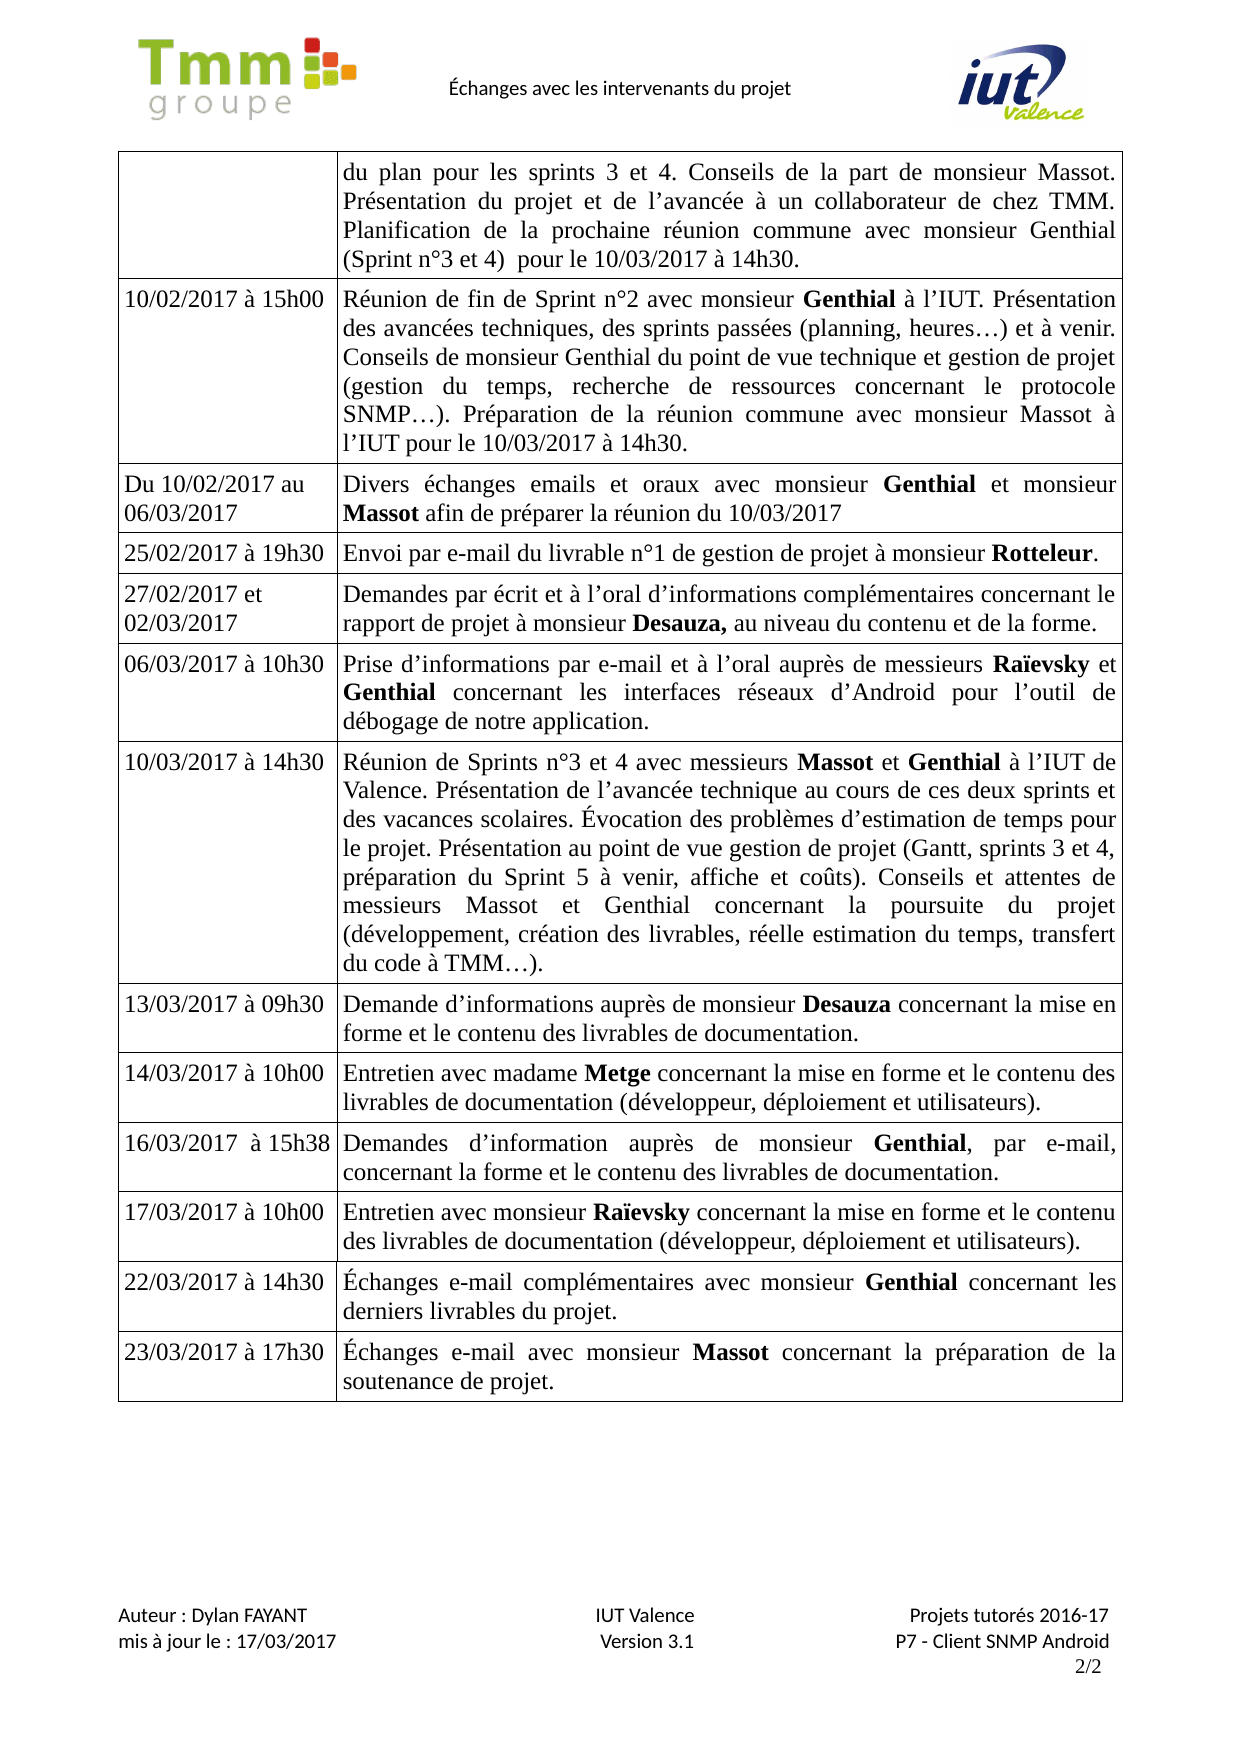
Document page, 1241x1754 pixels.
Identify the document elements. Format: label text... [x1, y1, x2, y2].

table_cell 22/03/2017 à 14h30 [119, 1262, 336, 1331]
table_cell Réunion de fin de Sprint n°2 avec monsieur Genthial à l’IUT. Présentation des avancées techniques, des sprints passées (planning, heures…) et à venir. Conseils de monsieur Genthial du point de vue technique et gestion de projet (gestion du temps, recherche de ressources concernant le protocole SNMP…). Préparation de la réunion commune avec monsieur Massot à l’IUT pour le 10/03/2017 à 14h30. [338, 279, 1122, 463]
table_cell Entretien avec monsieur Raïevsky concernant la mise en forme et le contenu des livrables de documentation (développeur, déploiement et utilisateurs). [338, 1192, 1122, 1261]
table_cell 10/03/2017 à 14h30 [119, 742, 337, 983]
table_cell 16/03/2017 à 15h38 [119, 1123, 337, 1191]
table_cell Échanges e-mail avec monsieur Massot concernant la préparation de la soutenance de projet. [337, 1332, 1122, 1401]
table_cell 14/03/2017 à 10h00 [119, 1053, 337, 1122]
table_cell 10/02/2017 à 15h00 [119, 279, 337, 463]
table_cell Réunion de Sprints n°3 et 4 avec messieurs Massot et Genthial à l’IUT de Valence. Présentation de l’avancée technique au cours de ces deux sprints et des vacances scolaires. Évocation des problèmes d’estimation de temps pour le projet. Présentation au point de vue gestion de projet (Gantt, sprints 3 et 4, préparation du Sprint 5 à venir, affiche et coûts). Conseils et attentes de messieurs Massot et Genthial concernant la poursuite du projet (développement, création des livrables, réelle estimation du temps, transfert du code à TMM…). [338, 742, 1122, 983]
table_cell Du 10/02/2017 au 06/03/2017 [119, 464, 337, 532]
table_cell 13/03/2017 à 09h30 [119, 984, 337, 1052]
table_cell 23/03/2017 à 17h30 [119, 1332, 336, 1401]
table_cell 27/02/2017 et 02/03/2017 [119, 574, 337, 642]
table_cell 06/03/2017 à 10h30 [119, 644, 337, 741]
table_cell Demandes par écrit et à l’oral d’informations complémentaires concernant le rapport de projet à monsieur Desauza, au niveau du contenu et de la forme. [338, 574, 1122, 642]
table_cell Divers échanges emails et oraux avec monsieur Genthial et monsieur Massot afin de préparer la réunion du 10/03/2017 [338, 464, 1122, 532]
table_cell 17/03/2017 à 10h00 [119, 1192, 337, 1261]
table_cell Entretien avec madame Metge concernant la mise en forme et le contenu des livrables de documentation (développeur, déploiement et utilisateurs). [338, 1053, 1122, 1122]
table_cell Échanges e-mail complémentaires avec monsieur Genthial concernant les derniers livrables du projet. [337, 1262, 1122, 1331]
table_cell [119, 152, 337, 278]
table_cell Demande d’informations auprès de monsieur Desauza concernant la mise en forme et le contenu des livrables de documentation. [338, 984, 1122, 1052]
table_cell Demandes d’information auprès de monsieur Genthial, par e-mail, concernant la forme et le contenu des livrables de documentation. [338, 1123, 1122, 1191]
table_cell Envoi par e-mail du livrable n°1 de gestion de projet à monsieur Rotteleur. [338, 533, 1122, 573]
table_cell du plan pour les sprints 3 et 4. Conseils de la part de monsieur Massot. Présentation du projet et de l’avancée à un collaborateur de chez TMM. Planification de la prochaine réunion commune avec monsieur Genthial (Sprint n°3 et 4) pour le 10/03/2017 à 14h30. [338, 152, 1122, 278]
table_cell 25/02/2017 à 19h30 [119, 533, 337, 573]
table_cell Prise d’informations par e-mail et à l’oral auprès de messieurs Raïevsky et Genthial concernant les interfaces réseaux d’Android pour l’outil de débogage de notre application. [338, 644, 1122, 741]
